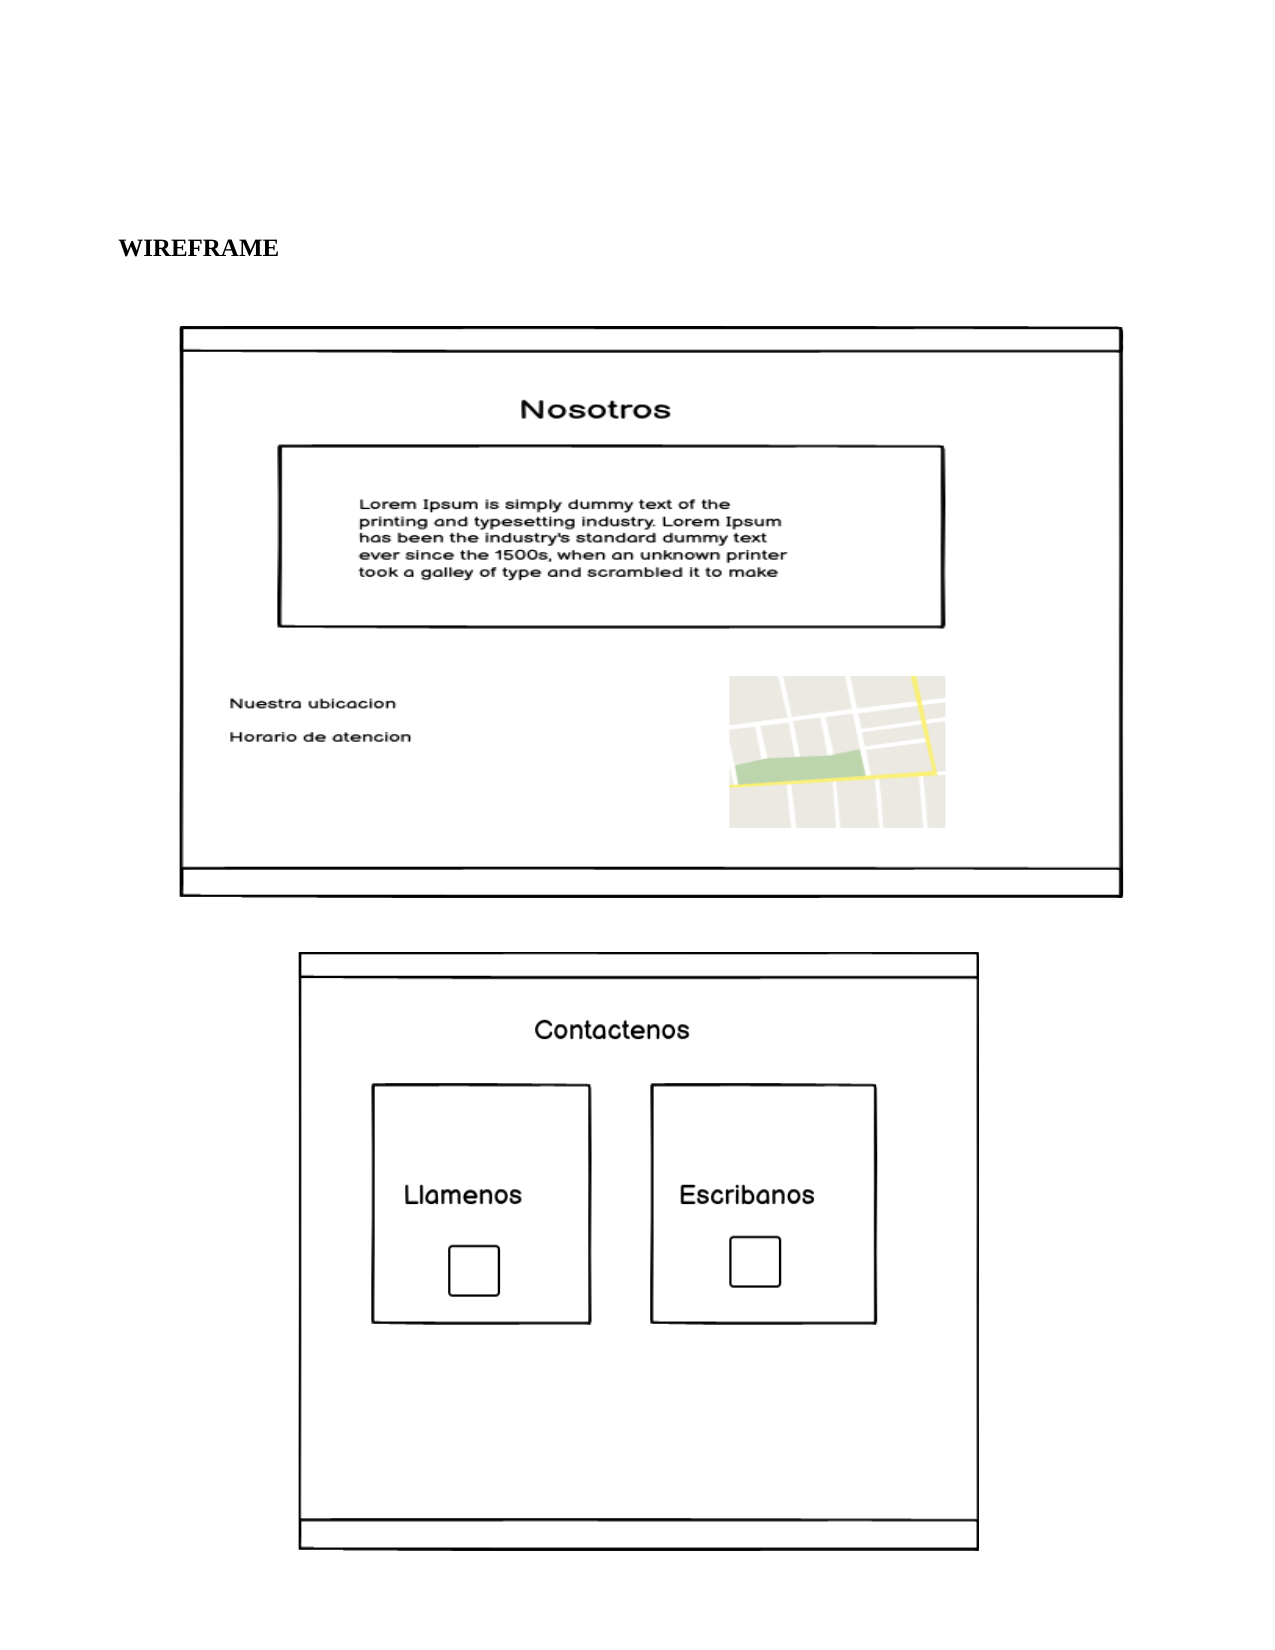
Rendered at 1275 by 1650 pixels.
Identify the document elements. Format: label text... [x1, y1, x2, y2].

picture [298, 952, 979, 1551]
picture [179, 326, 1124, 898]
text WIREFRAME [118, 233, 1157, 262]
